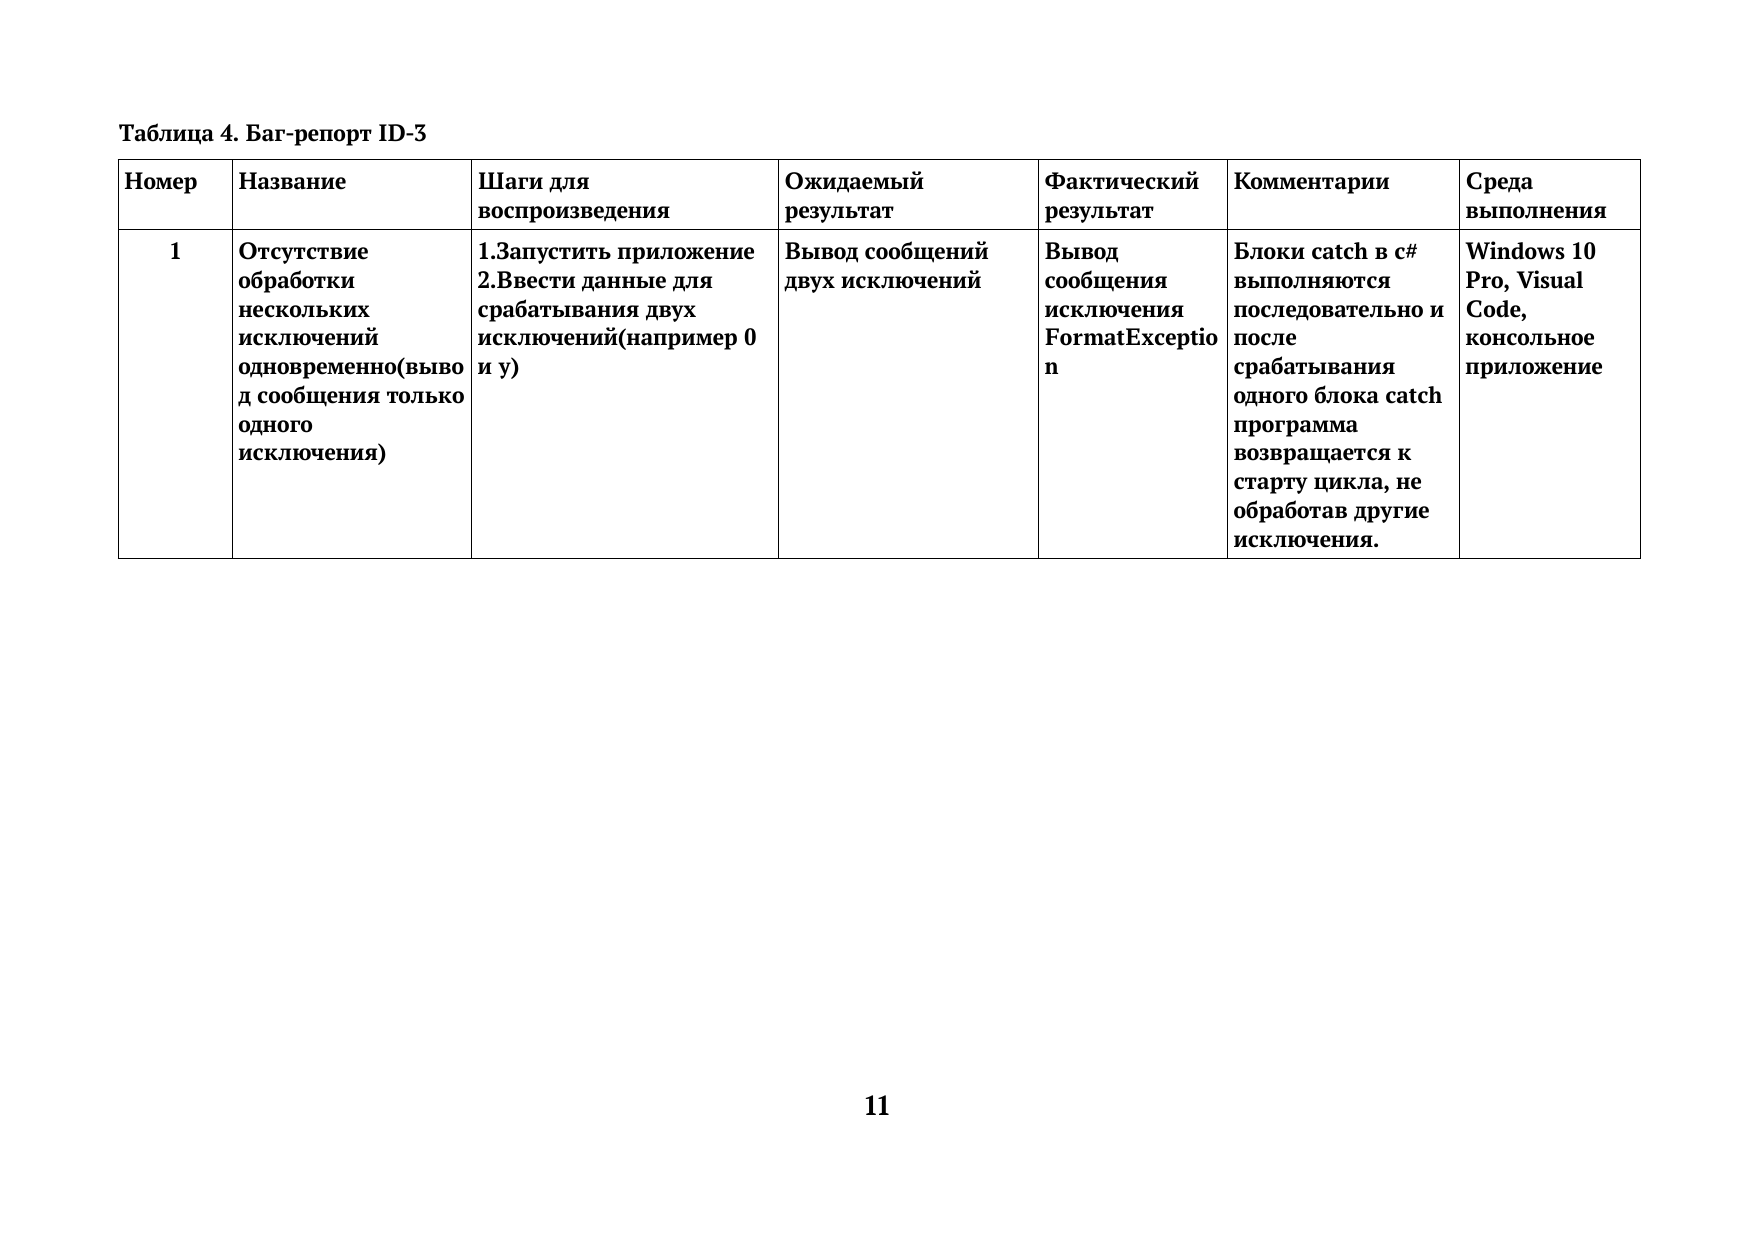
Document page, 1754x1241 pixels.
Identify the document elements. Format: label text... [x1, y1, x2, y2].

table_header Фактический результат [1039, 160, 1227, 229]
table_header Шаги для воспроизведения [472, 160, 778, 229]
table_cell Windows 10 Pro, Visual Code, консольное приложение [1460, 230, 1640, 558]
table_header Комментарии [1228, 160, 1459, 229]
table_header Ожидаемый результат [779, 160, 1038, 229]
text Таблица 4. Баг-репорт ID-3 [118, 118, 1636, 147]
table_header Название [233, 160, 471, 229]
table_cell Вывод сообщений двух исключений [779, 230, 1038, 558]
table_header Номер [119, 160, 232, 229]
table_cell Вывод сообщения исключения FormatException [1039, 230, 1227, 558]
table_cell Блоки catch в c# выполняются последовательно и после срабатывания одного блока catch программа возвращается к старту цикла, не обработав другие исключения. [1228, 230, 1459, 558]
table_header Среда выполнения [1460, 160, 1640, 229]
table_cell 1.Запустить приложение 2.Ввести данные для срабатывания двух исключений(например 0 и y) [472, 230, 778, 558]
table_cell 1 [119, 230, 232, 558]
table_cell Отсутствие обработки нескольких исключений одновременно(вывод сообщения только одного исключения) [233, 230, 471, 558]
